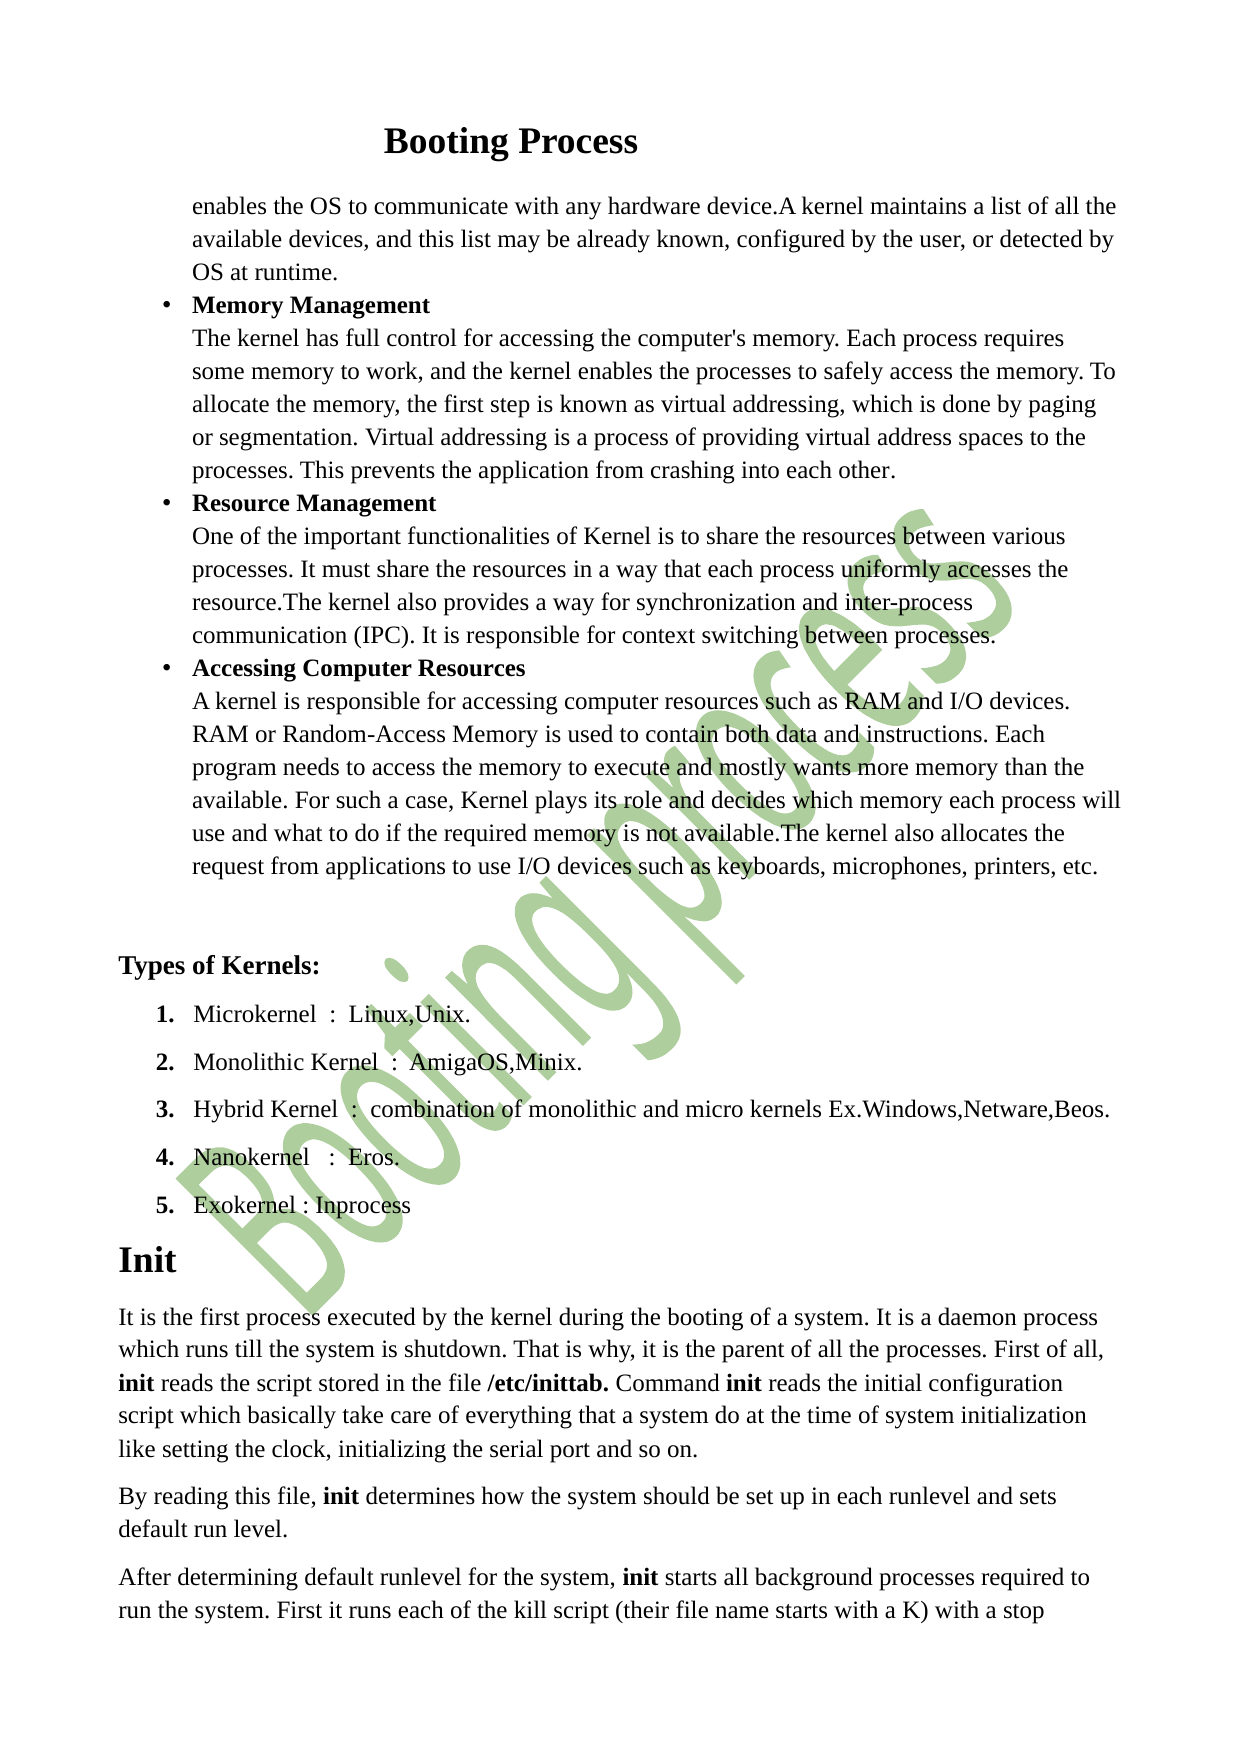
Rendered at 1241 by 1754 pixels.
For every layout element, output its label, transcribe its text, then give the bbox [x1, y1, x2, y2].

list Monolithic Kernel : AmigaOS,Minix. [416, 1047, 492, 1076]
list Microkernel : Linux,Unix. [554, 999, 663, 1028]
list Microkernel : Linux,Unix. [668, 999, 1122, 1028]
list Nanokernel : Eros. [156, 1142, 290, 1171]
text [621, 949, 730, 980]
text [258, 1237, 326, 1281]
text [330, 1237, 1122, 1281]
list Memory Management The kernel has full control for accessing the computer's memory. Each process requires some memory to work, and the kernel enables the processes to safely access the memory. To allocate the memory, the first step is known as virtual addressing, which is done by paging or segmentation. Virtual addressing is a process of providing virtual address spaces to the processes. This prevents the application from crashing into each other. [162, 290, 1122, 484]
list Microkernel : Linux,Unix. [435, 999, 494, 1028]
list Exokernel : Inprocess [272, 1190, 330, 1218]
text After determining default runlevel for the system, init starts all background processes required to run the system. First it runs each of the kill script (their file name starts with a K) with a stop [118, 1562, 1122, 1624]
list Nanokernel : Eros. [456, 1142, 1122, 1171]
text It is the first process executed by the kernel during the booting of a system. It is a daemon process which runs till the system is shutdown. That is why, it is the parent of all the processes. First of all, init reads the script stored in the file /etc/inittab. Command init reads the initial configuration script which basically take care of everything that a system do at the time of system initialization like setting the clock, initializing the serial port and so on. [118, 1302, 1122, 1462]
text [549, 949, 619, 980]
list Microkernel : Linux,Unix. [156, 999, 428, 1028]
list Monolithic Kernel : AmigaOS,Minix. [533, 1047, 1122, 1076]
text Types of Kernels: [118, 949, 468, 980]
text [719, 949, 1122, 980]
text [476, 963, 515, 980]
list Resource Management One of the important functionalities of Kernel is to share the resources between various processes. It must share the resources in a way that each process uniformly accesses the resource.The kernel also provides a way for synchronization and inter-process communication (IPC). It is responsible for context switching between processes. [162, 488, 1122, 649]
list Accessing Computer Resources A kernel is responsible for accessing computer resources such as RAM and I/O devices. RAM or Random-Access Memory is used to contain both data and instructions. Each program needs to access the memory to execute and mostly wants more memory than the available. For such a case, Kernel plays its role and decides which memory each process will use and what to do if the required memory is not available.The kernel also allocates the request from applications to use I/O devices such as keyboards, microphones, printers, etc. [162, 653, 1122, 880]
text By reading this file, init determines how the system should be set up in each runlevel and sets default run level. [118, 1481, 1122, 1543]
list Hybrid Kernel : combination of monolithic and micro kernels Ex.Windows,Netware,Beos. [358, 1094, 426, 1123]
text Init [118, 1237, 276, 1281]
list Microkernel : Linux,Unix. [487, 999, 563, 1028]
list enables the OS to communicate with any hardware device.A kernel maintains a list of all the available devices, and this list may be already known, configured by the user, or detected by OS at runtime. [162, 191, 1122, 286]
list Nanokernel : Eros. [349, 1142, 401, 1171]
list Exokernel : Inprocess [322, 1190, 386, 1218]
text [499, 949, 558, 980]
list Exokernel : Inprocess [156, 1190, 213, 1218]
list Exokernel : Inprocess [205, 1190, 261, 1218]
list Exokernel : Inprocess [393, 1190, 1122, 1218]
list Hybrid Kernel : combination of monolithic and micro kernels Ex.Windows,Netware,Beos. [156, 1094, 354, 1123]
list Hybrid Kernel : combination of monolithic and micro kernels Ex.Windows,Netware,Beos. [463, 1094, 1122, 1123]
list Monolithic Kernel : AmigaOS,Minix. [483, 1047, 542, 1076]
list Nanokernel : Eros. [300, 1142, 359, 1171]
list Monolithic Kernel : AmigaOS,Minix. [156, 1047, 425, 1076]
list Nanokernel : Eros. [389, 1142, 443, 1168]
